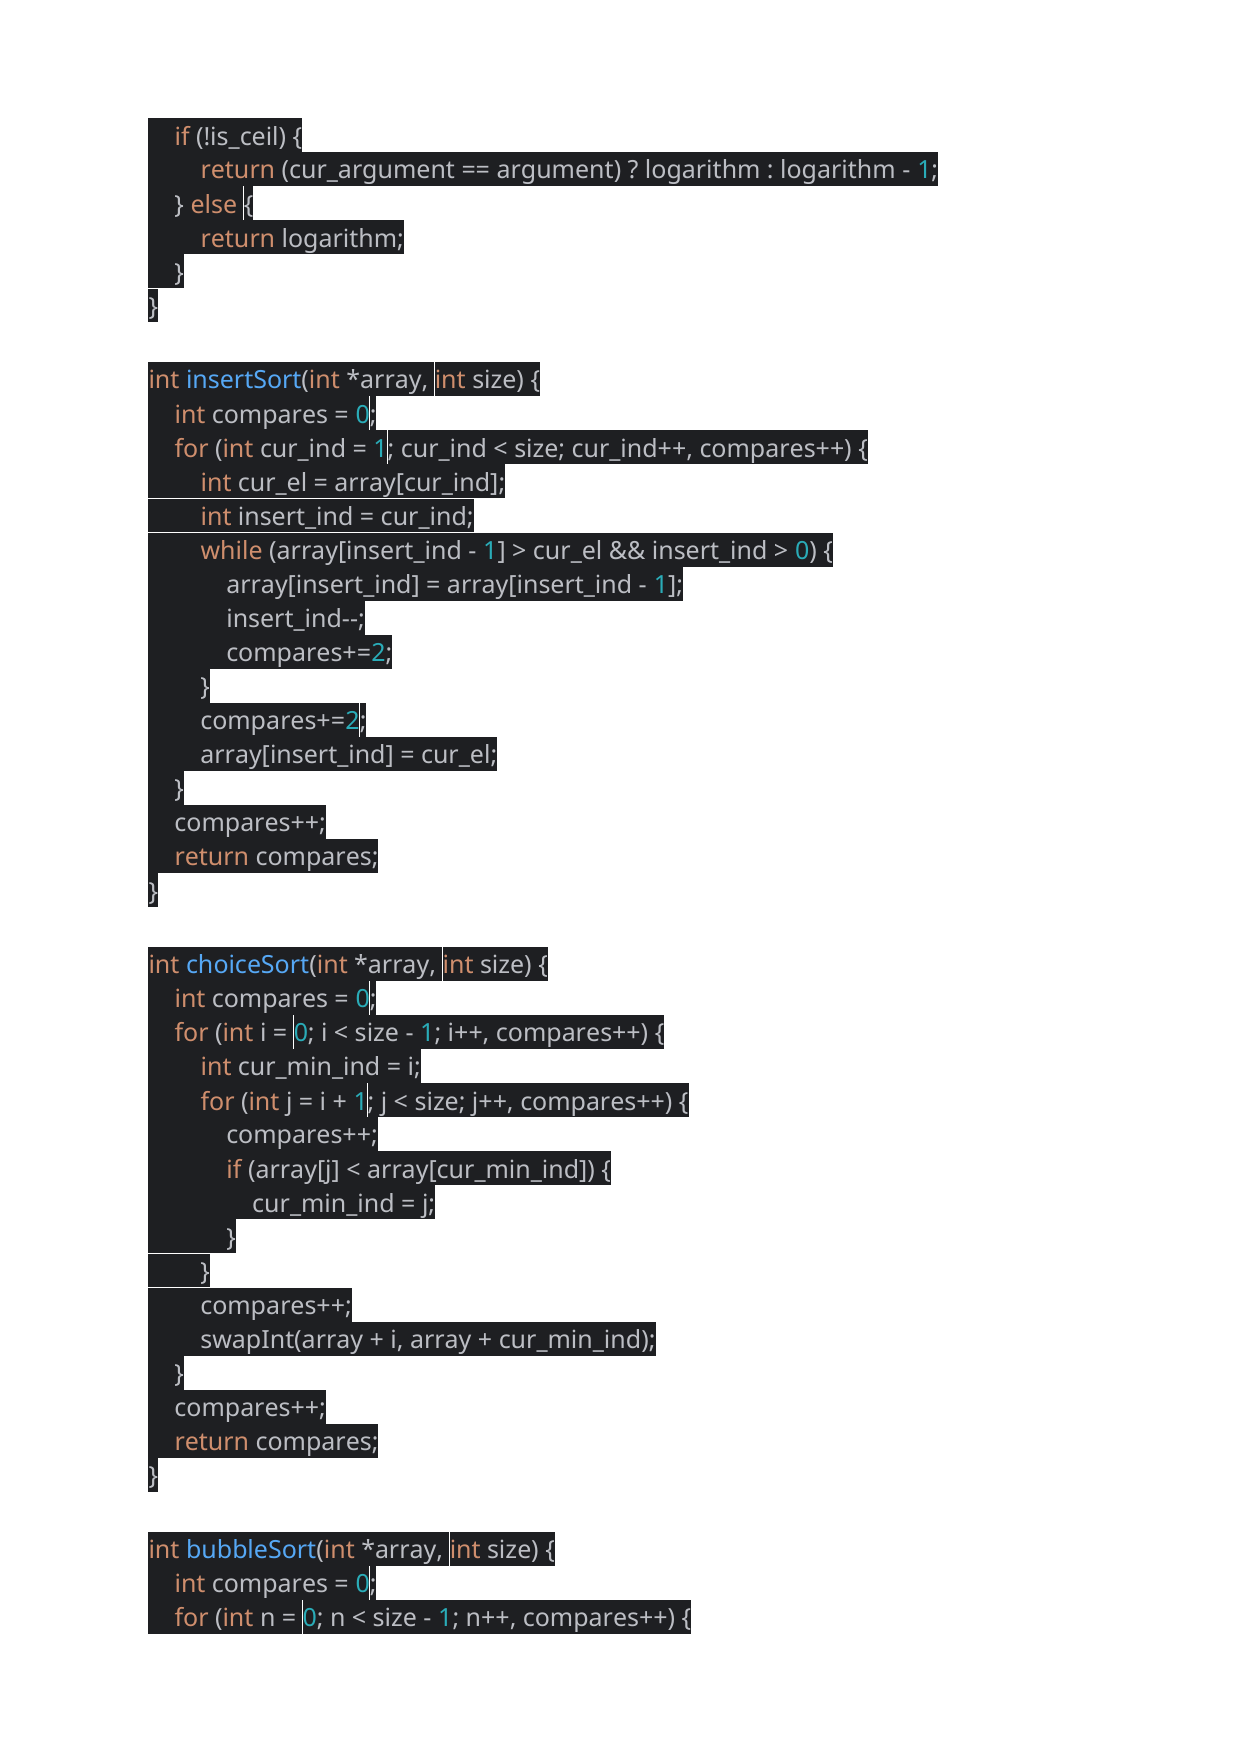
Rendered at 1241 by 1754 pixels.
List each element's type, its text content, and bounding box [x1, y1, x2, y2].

text if (!is_ceil) { return (cur_argument == argument) ? logarithm : logarithm - 1; } else { return logarithm; } } int insertSort(int *array, int size) { int compares = 0; for (int cur_ind = 1; cur_ind < size; cur_ind++, compares++) { int cur_el = array[cur_ind]; int insert_ind = cur_ind; while (array[insert_ind - 1] > cur_el && insert_ind > 0) { array[insert_ind] = array[insert_ind - 1]; insert_ind--; compares+=2; } compares+=2; array[insert_ind] = cur_el; } compares++; return compares; } int choiceSort(int *array, int size) { int compares = 0; for (int i = 0; i < size - 1; i++, compares++) { int cur_min_ind = i; for (int j = i + 1; j < size; j++, compares++) { compares++; if (array[j] < array[cur_min_ind]) { cur_min_ind = j; } } compares++; swapInt(array + i, array + cur_min_ind); } compares++; return compares; } int bubbleSort(int *array, int size) { int compares = 0; for (int n = 0; n < size - 1; n++, compares++) { [148, 118, 1151, 1634]
